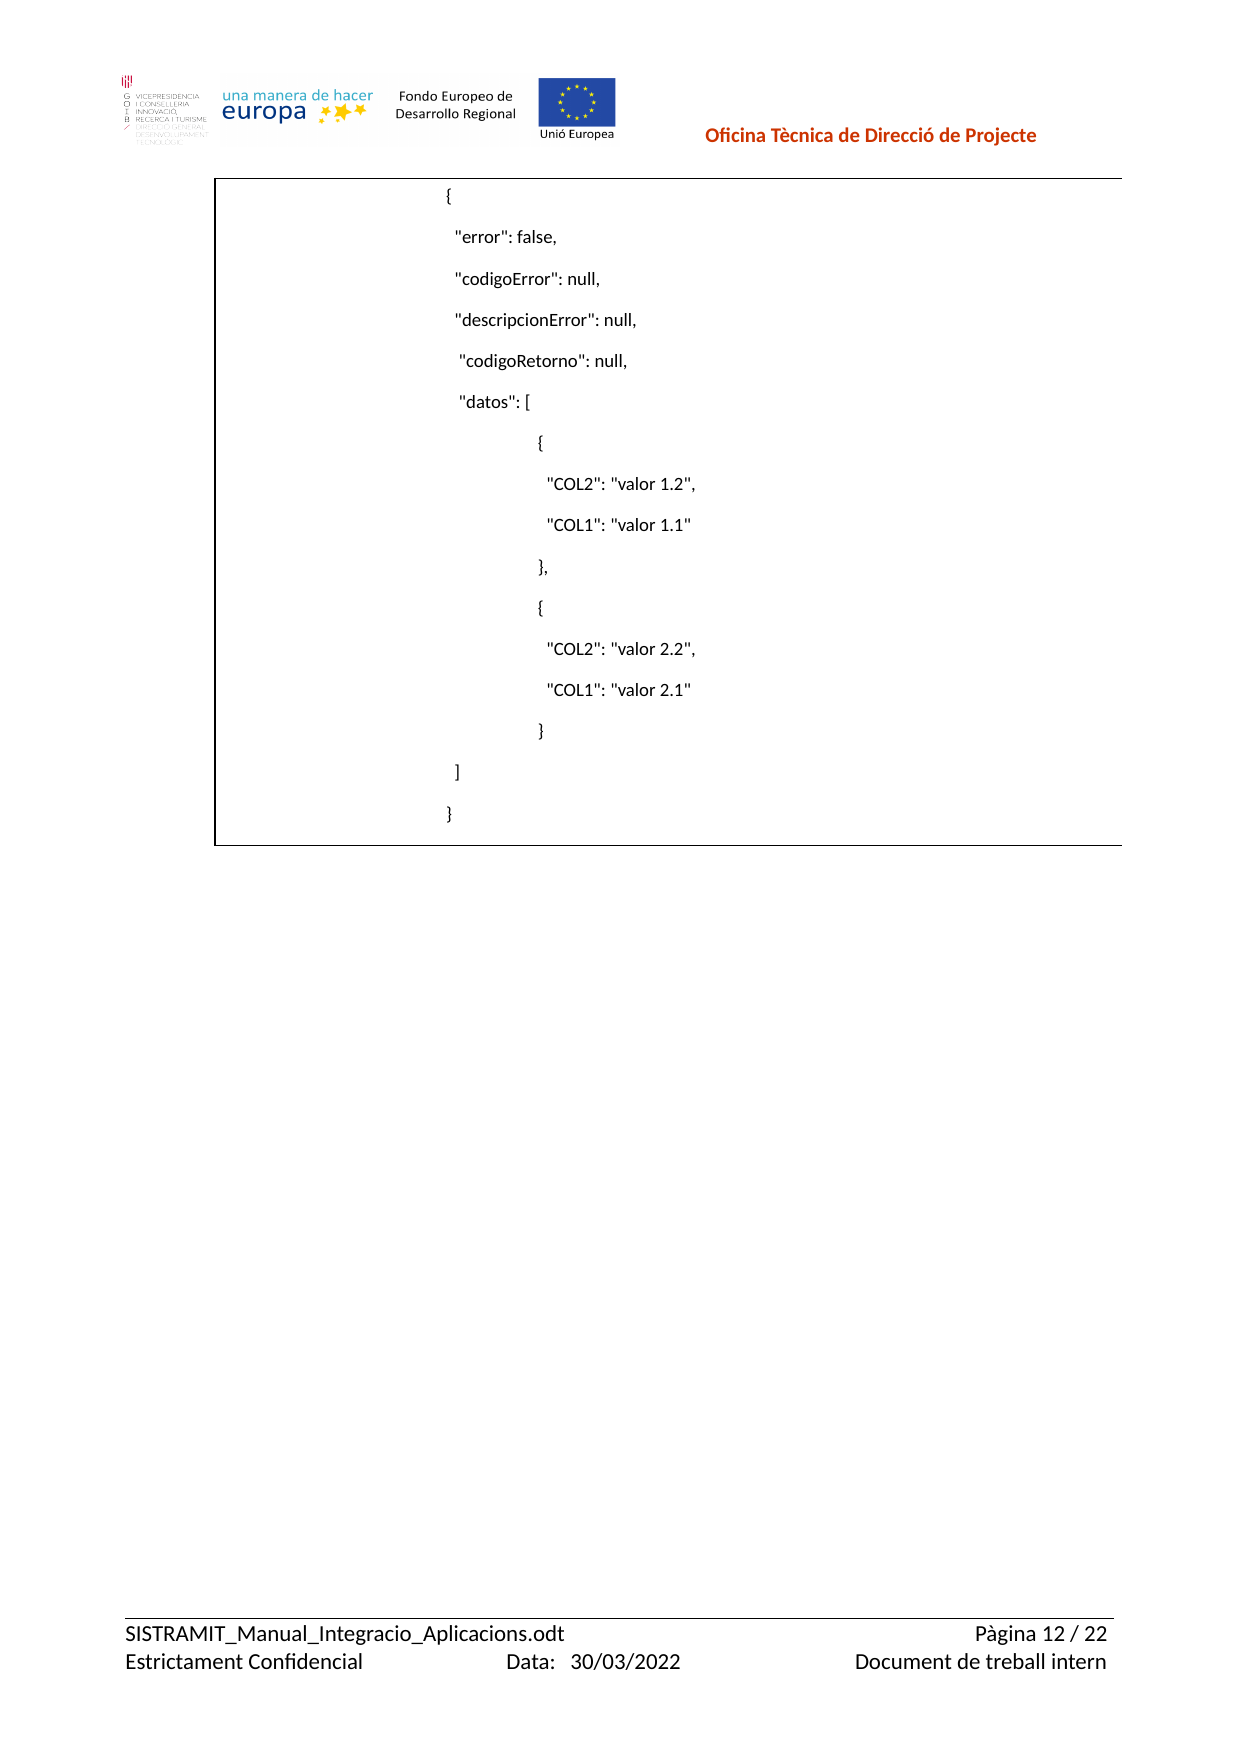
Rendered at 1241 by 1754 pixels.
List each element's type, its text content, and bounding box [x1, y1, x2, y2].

picture [219, 73, 621, 147]
table_cell { "error": false, "codigoError": null, "descripcionError": null, "codigoRetorno": null, "datos": [ { "COL2": "valor 1.2", "COL1": "valor 1.1" }, { "COL2": "valor 2.2", "COL1": "valor 2.1" } ] } [216, 179, 1122, 845]
picture [118, 73, 213, 147]
